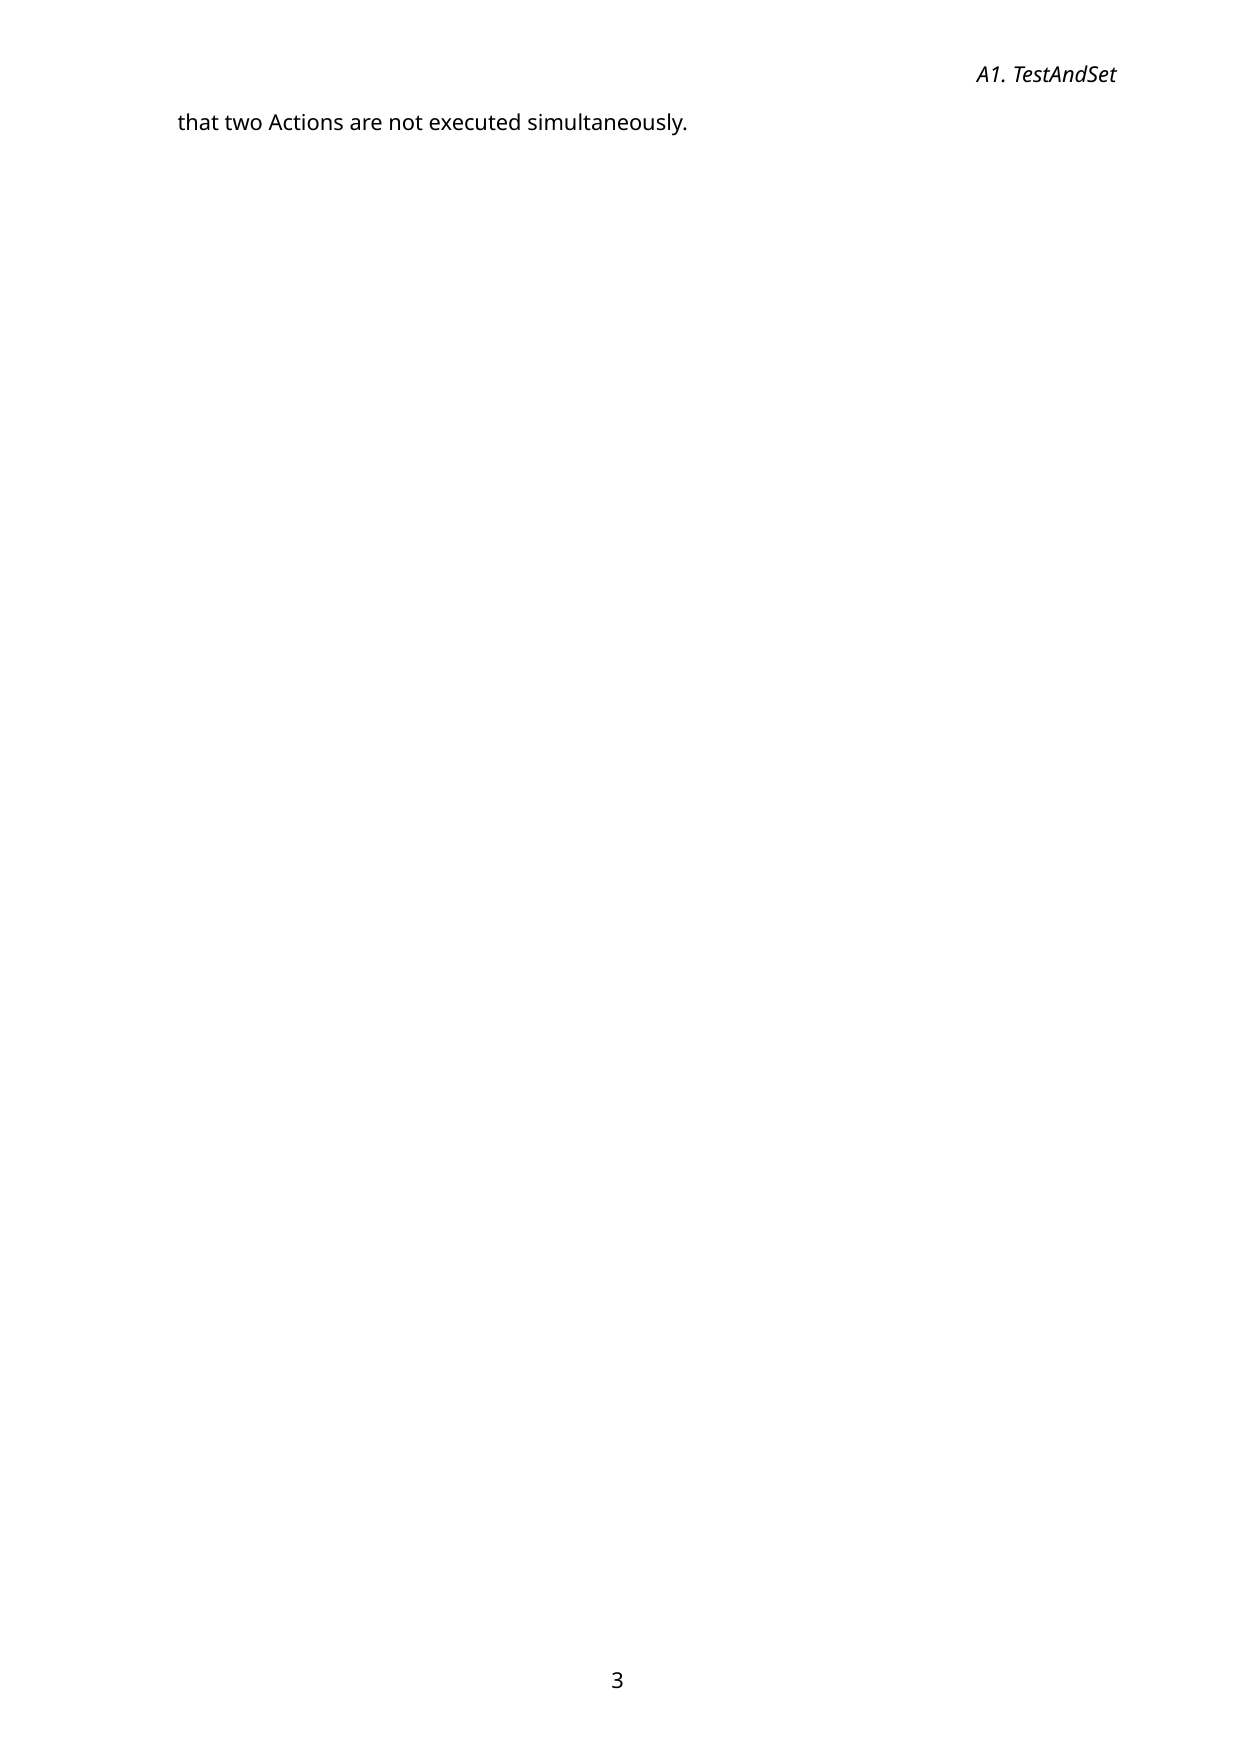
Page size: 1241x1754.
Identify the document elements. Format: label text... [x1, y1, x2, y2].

list that two Actions are not executed simultaneously. [142, 107, 1110, 136]
